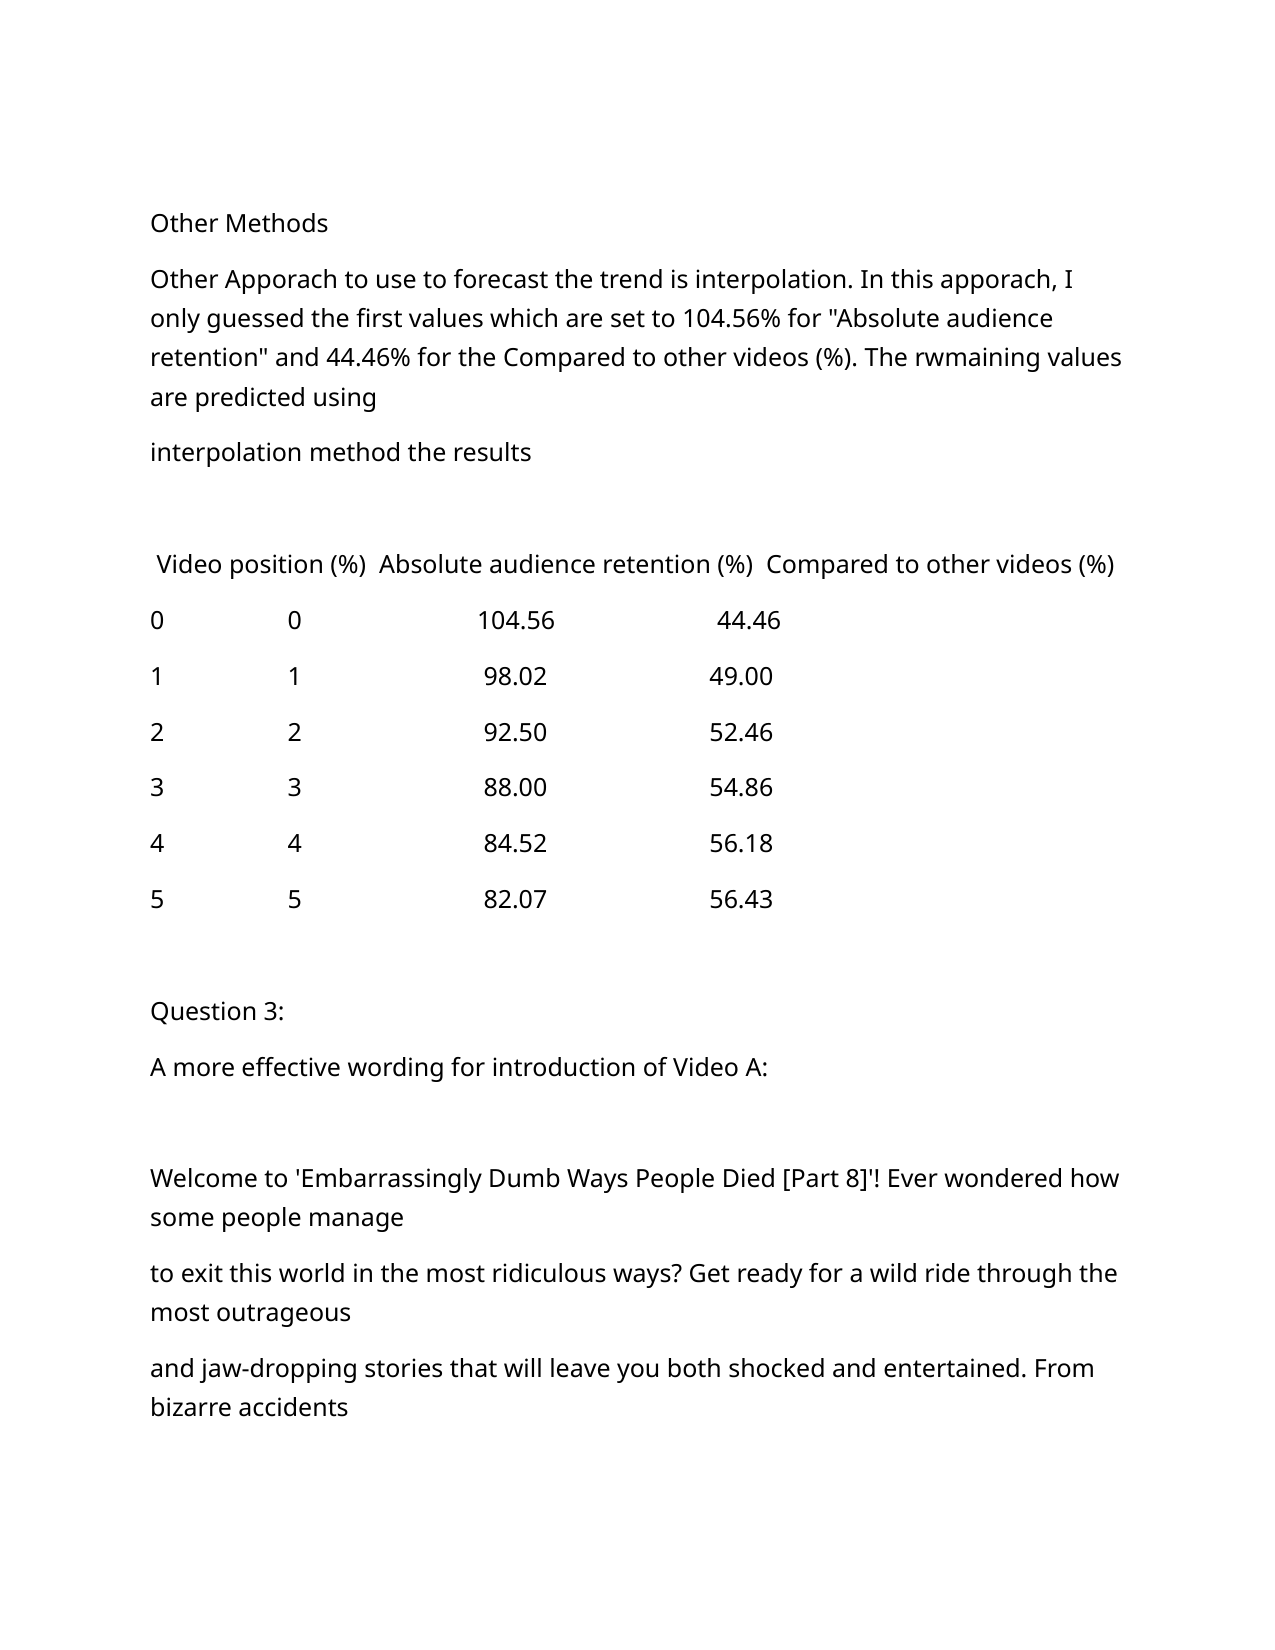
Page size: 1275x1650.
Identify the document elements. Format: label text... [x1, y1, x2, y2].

text Other Methods [150, 206, 1125, 240]
text 4 4 84.52 56.18 [150, 826, 1125, 860]
text 1 1 98.02 49.00 [150, 658, 1125, 692]
text A more effective wording for introduction of Video A: [150, 1049, 1125, 1083]
text and jaw-dropping stories that will leave you both shocked and entertained. From bizarre accidents [150, 1351, 1125, 1424]
text 2 2 92.50 52.46 [150, 714, 1125, 748]
text 3 3 88.00 54.86 [150, 770, 1125, 804]
text Welcome to 'Embarrassingly Dumb Ways People Died [Part 8]'! Ever wondered how some people manage [150, 1161, 1125, 1234]
text to exit this world in the most ridiculous ways? Get ready for a wild ride through the most outrageous [150, 1256, 1125, 1329]
text Video position (%) Absolute audience retention (%) Compared to other videos (%) [150, 547, 1125, 581]
text 5 5 82.07 56.43 [150, 882, 1125, 916]
text Other Apporach to use to forecast the trend is interpolation. In this apporach, I only guessed the first values which are set to 104.56% for "Absolute audience retention" and 44.46% for the Compared to other videos (%). The rwmaining values are predicted using [150, 262, 1125, 413]
text interpolation method the results [150, 435, 1125, 469]
text Question 3: [150, 993, 1125, 1027]
text 0 0 104.56 44.46 [150, 602, 1125, 637]
